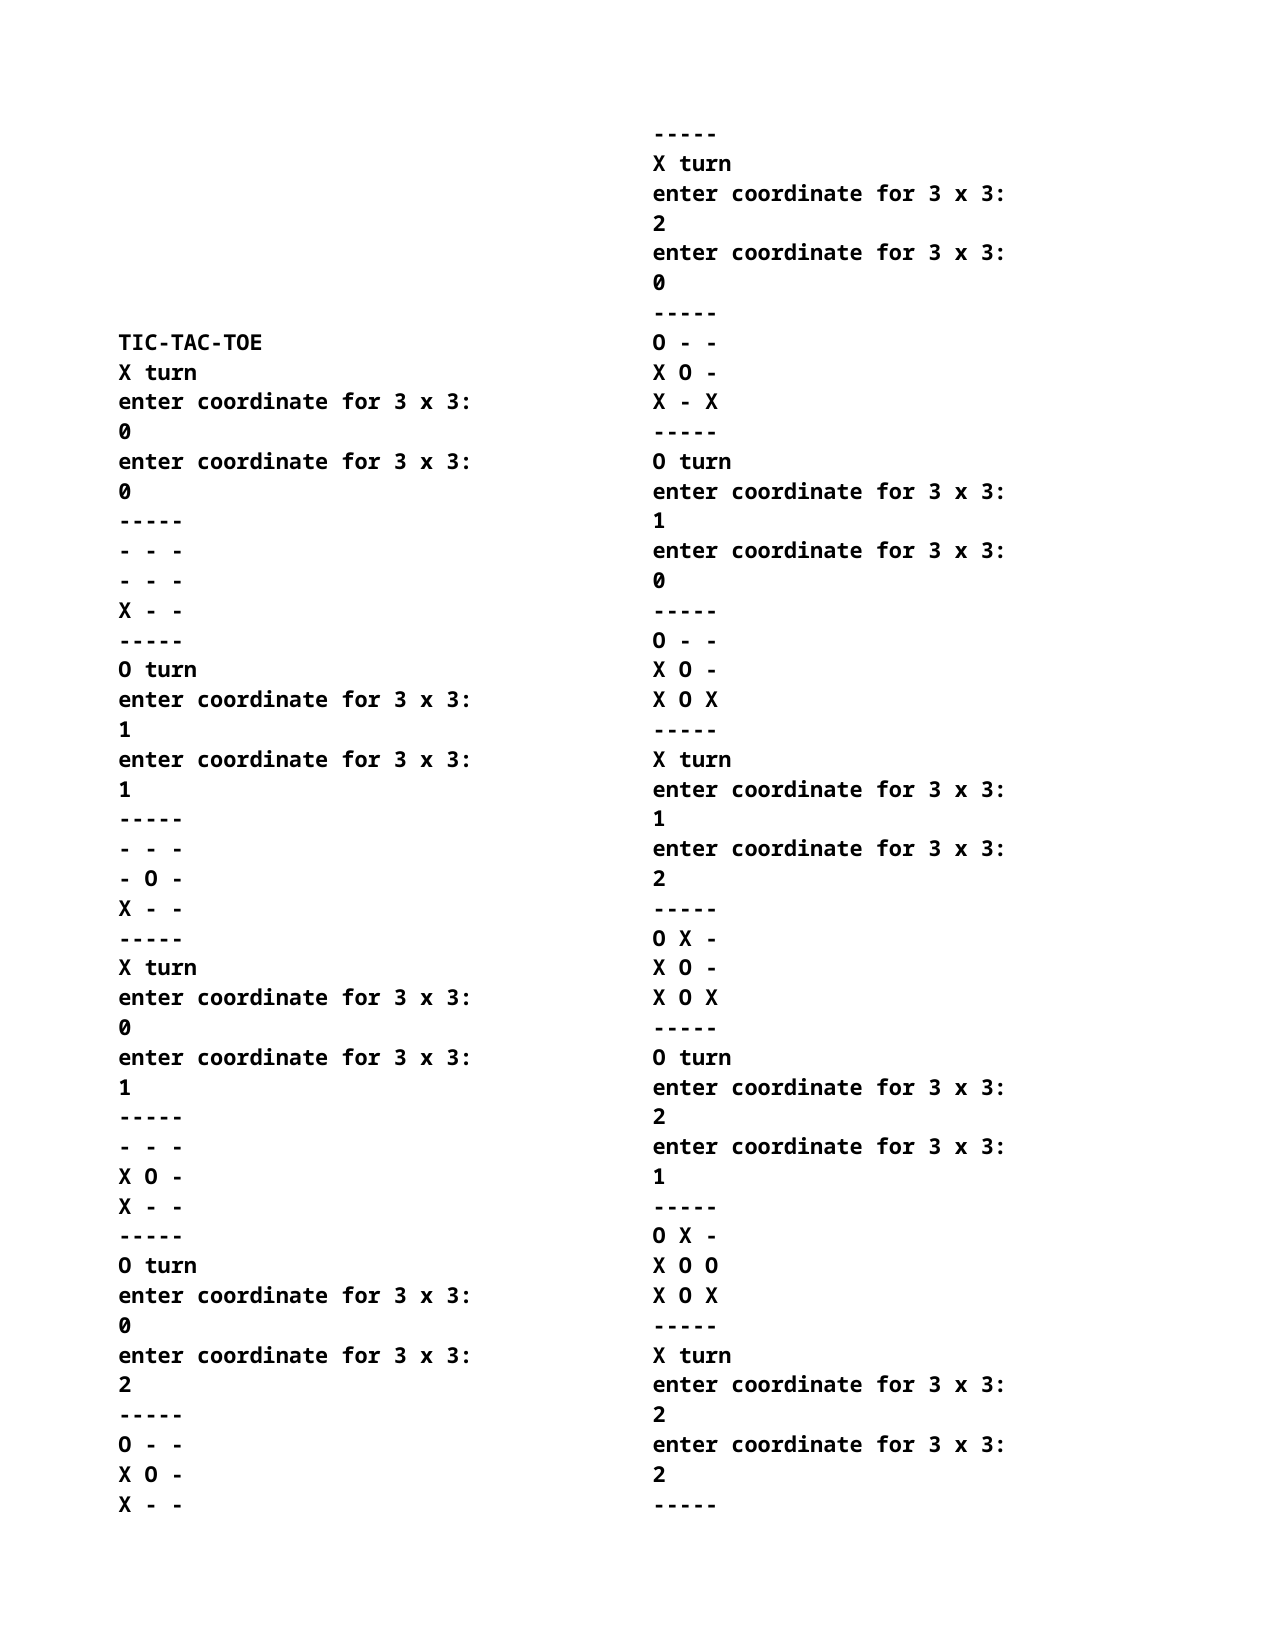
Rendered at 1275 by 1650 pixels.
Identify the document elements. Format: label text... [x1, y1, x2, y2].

text O - - [118, 1429, 622, 1459]
text - - - [118, 1131, 622, 1161]
text 2 [652, 1399, 1157, 1429]
text 0 [118, 416, 622, 446]
text enter coordinate for 3 x 3: [652, 773, 1157, 803]
text enter coordinate for 3 x 3: [118, 1042, 622, 1071]
text enter coordinate for 3 x 3: [652, 1429, 1157, 1459]
text ----- [652, 416, 1157, 446]
text enter coordinate for 3 x 3: [652, 178, 1157, 207]
text ----- [118, 922, 622, 952]
text X O X [652, 1280, 1157, 1310]
text enter coordinate for 3 x 3: [118, 1280, 622, 1310]
text X - - [118, 1191, 622, 1220]
text O turn [652, 446, 1157, 476]
text O turn [118, 1250, 622, 1280]
text X O - [118, 1161, 622, 1191]
text 0 [118, 1310, 622, 1339]
text 0 [652, 565, 1157, 595]
text enter coordinate for 3 x 3: [118, 1339, 622, 1369]
text X - X [652, 386, 1157, 416]
text X turn [118, 356, 622, 386]
text X O - [652, 952, 1157, 982]
text X turn [652, 1339, 1157, 1369]
text X O X [652, 982, 1157, 1012]
text - - - [118, 535, 622, 565]
text X turn [652, 744, 1157, 773]
text ----- [652, 1310, 1157, 1339]
text ----- [118, 1101, 622, 1131]
text ----- [118, 505, 622, 535]
text X O X [652, 684, 1157, 714]
text O turn [652, 1042, 1157, 1071]
text ----- [652, 595, 1157, 624]
text 1 [652, 803, 1157, 833]
text O - - [652, 327, 1157, 356]
text 0 [118, 476, 622, 505]
text ----- [118, 624, 622, 654]
text 2 [652, 863, 1157, 893]
text X - - [118, 893, 622, 922]
text X O - [652, 356, 1157, 386]
text ----- [652, 714, 1157, 744]
text X turn [118, 952, 622, 982]
text ----- [118, 1220, 622, 1250]
text enter coordinate for 3 x 3: [652, 476, 1157, 505]
text enter coordinate for 3 x 3: [652, 1369, 1157, 1399]
text enter coordinate for 3 x 3: [118, 446, 622, 476]
text ----- [118, 1399, 622, 1429]
text - - - [118, 833, 622, 863]
text enter coordinate for 3 x 3: [118, 744, 622, 773]
text ----- [652, 893, 1157, 922]
text O X - [652, 1220, 1157, 1250]
text enter coordinate for 3 x 3: [118, 684, 622, 714]
text - O - [118, 863, 622, 893]
text 2 [118, 1369, 622, 1399]
text - - - [118, 565, 622, 595]
text 2 [652, 1101, 1157, 1131]
text ----- [652, 297, 1157, 327]
text ----- [118, 803, 622, 833]
text enter coordinate for 3 x 3: [652, 1131, 1157, 1161]
text X turn [652, 148, 1157, 178]
text 1 [652, 1161, 1157, 1191]
text X - - [118, 1488, 622, 1518]
text enter coordinate for 3 x 3: [652, 535, 1157, 565]
text 1 [118, 773, 622, 803]
text 1 [118, 1071, 622, 1101]
text 2 [652, 1459, 1157, 1488]
text 1 [652, 505, 1157, 535]
text X O - [118, 1459, 622, 1488]
text ----- [652, 1012, 1157, 1042]
text 1 [118, 714, 622, 744]
text O turn [118, 654, 622, 684]
text ----- [652, 1191, 1157, 1220]
text enter coordinate for 3 x 3: [652, 237, 1157, 267]
text enter coordinate for 3 x 3: [118, 982, 622, 1012]
text enter coordinate for 3 x 3: [118, 386, 622, 416]
text 0 [118, 1012, 622, 1042]
text enter coordinate for 3 x 3: [652, 1071, 1157, 1101]
text TIC-TAC-TOE [118, 327, 622, 356]
text X - - [118, 595, 622, 624]
text X O - [652, 654, 1157, 684]
text O X - [652, 922, 1157, 952]
text 0 [652, 267, 1157, 297]
text ----- [652, 1488, 1157, 1518]
text O - - [652, 624, 1157, 654]
text X O O [652, 1250, 1157, 1280]
text ----- [652, 118, 1157, 148]
text enter coordinate for 3 x 3: [652, 833, 1157, 863]
text 2 [652, 207, 1157, 237]
